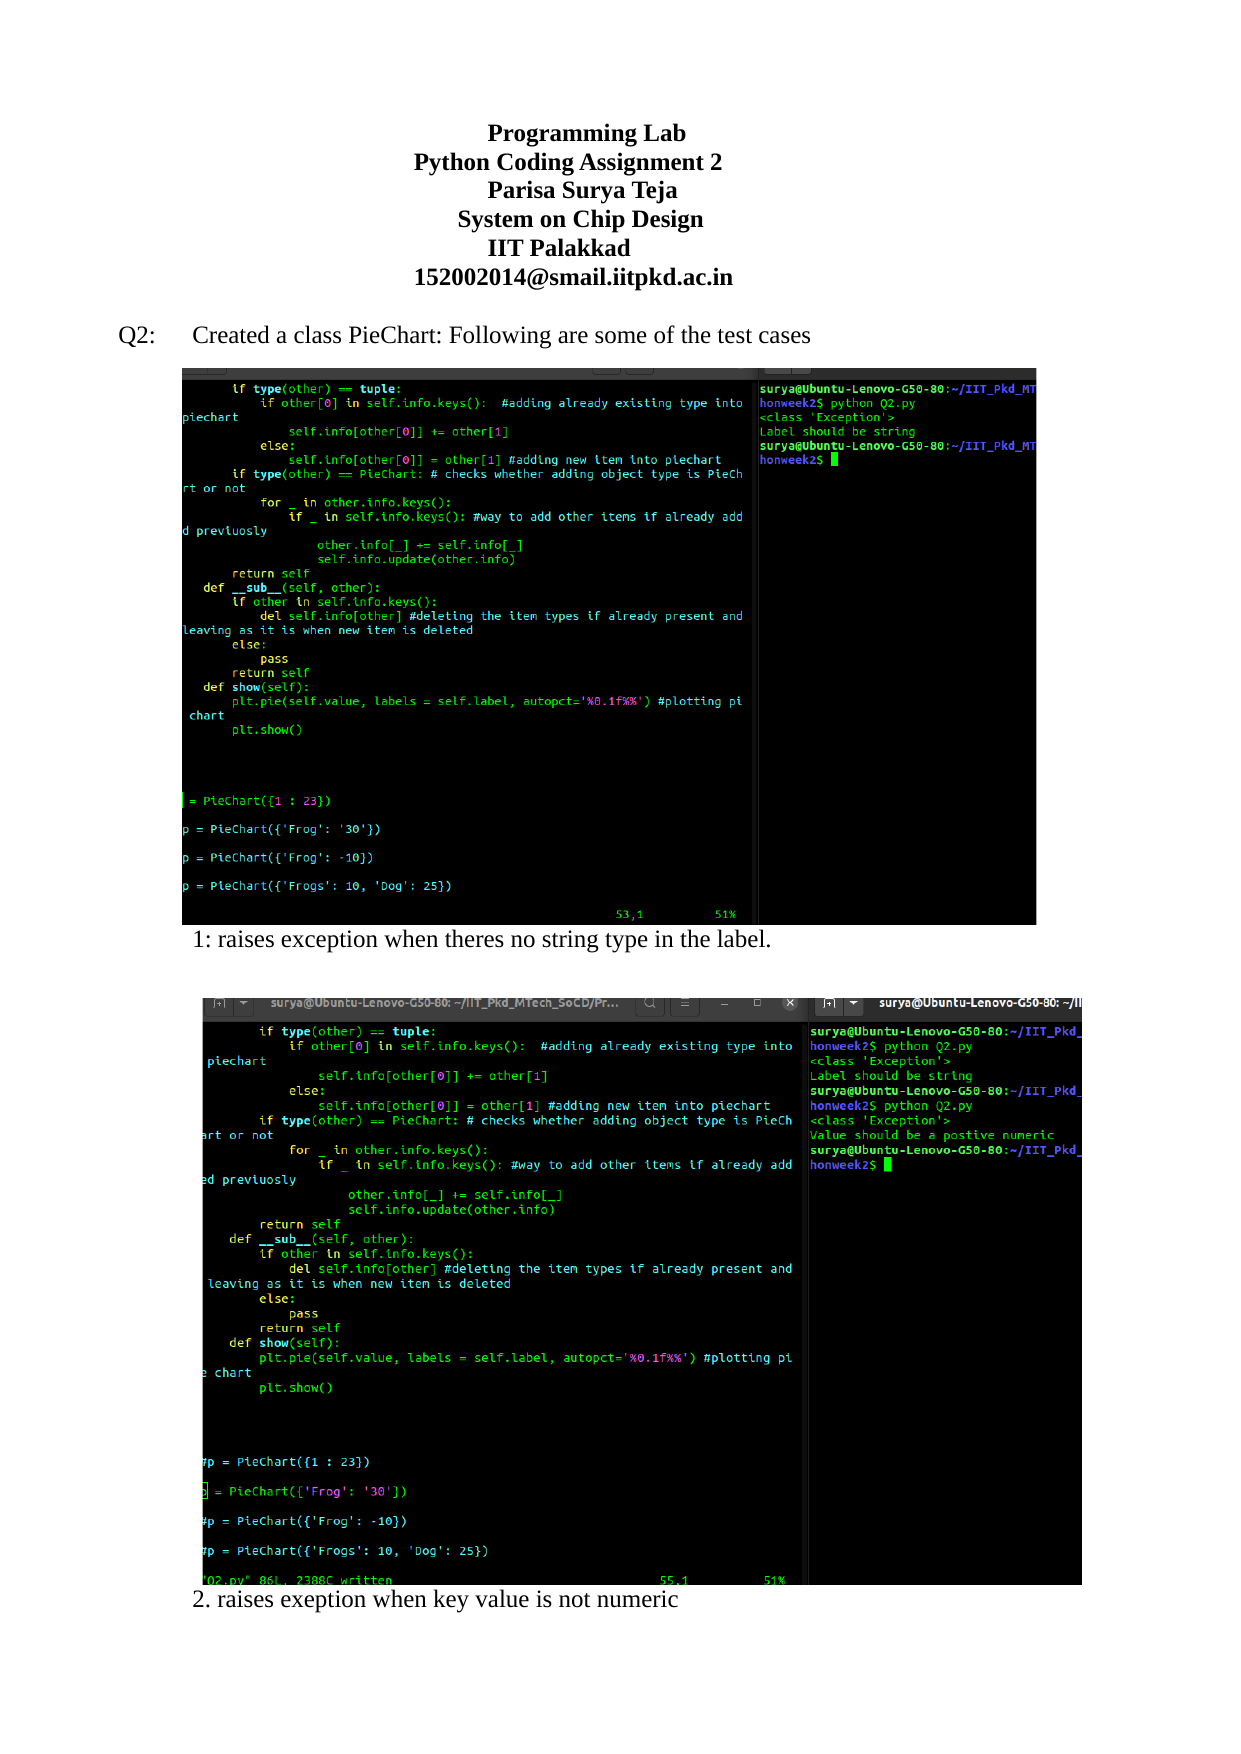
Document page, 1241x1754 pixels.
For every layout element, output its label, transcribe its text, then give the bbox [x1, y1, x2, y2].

picture [202, 998, 1082, 1585]
picture [182, 368, 1037, 925]
text 2. raises exeption when key value is not numeric [118, 982, 1122, 1613]
text Q2: Created a class PieChart: Following are some of the test cases [118, 320, 1122, 349]
text 1: raises exception when theres no string type in the label. [118, 349, 1122, 953]
